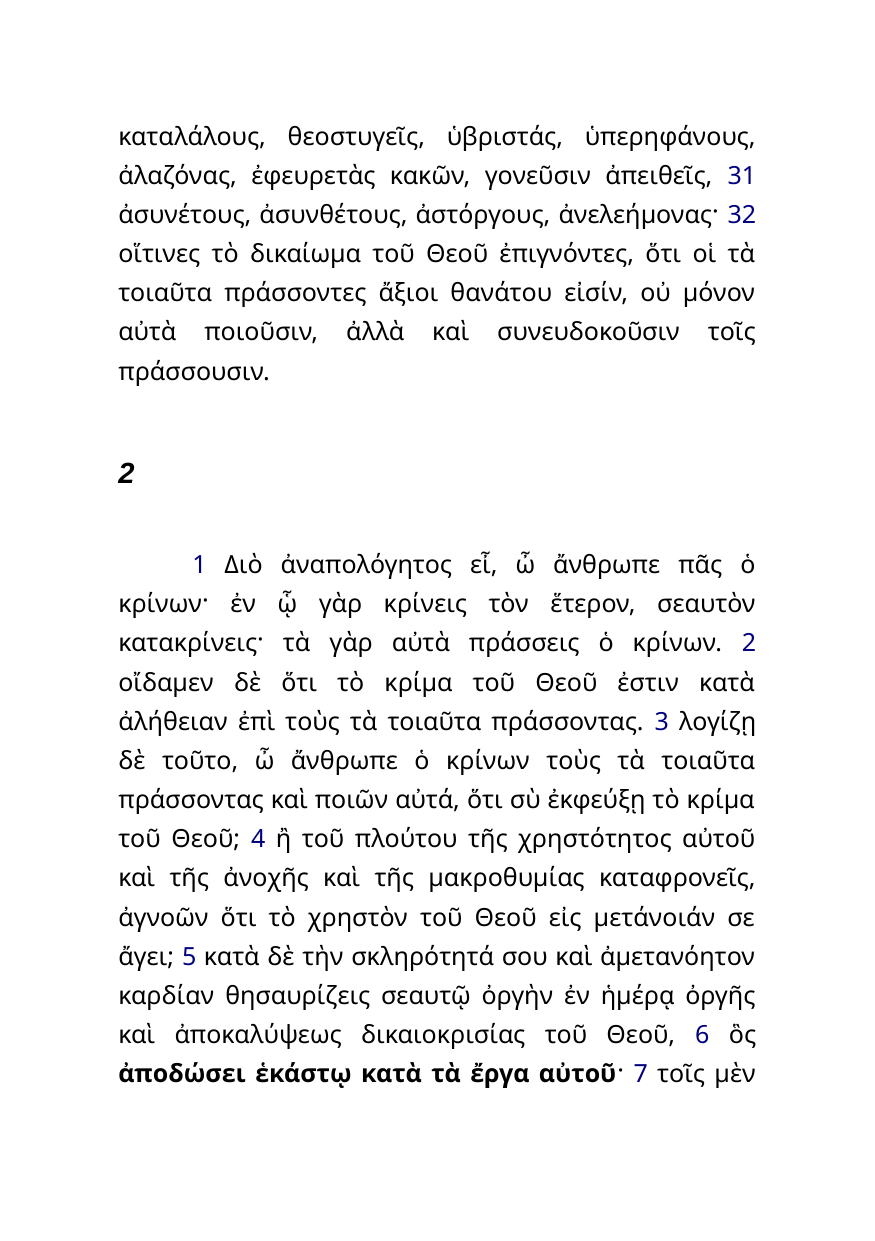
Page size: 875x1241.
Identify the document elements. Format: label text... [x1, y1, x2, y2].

text καταλάλους, θεοστυγεῖς, ὑβριστάς, ὑπερηφάνους, ἀλαζόνας, ἐφευρετὰς κακῶν, γονεῦσιν ἀπειθεῖς, 31 ἀσυνέτους, ἀσυνθέτους, ἀστόργους, ἀνελεήμονας· 32 οἵτινες τὸ δικαίωμα τοῦ Θεοῦ ἐπιγνόντες, ὅτι οἱ τὰ τοιαῦτα πράσσοντες ἄξιοι θανάτου εἰσίν, οὐ μόνον αὐτὰ ποιοῦσιν, ἀλλὰ καὶ συνευδοκοῦσιν τοῖς πράσσουσιν. [118, 118, 756, 387]
text 1 Διὸ ἀναπολόγητος εἶ, ὦ ἄνθρωπε πᾶς ὁ κρίνων· ἐν ᾧ γὰρ κρίνεις τὸν ἕτερον, σεαυτὸν κατακρίνεις· τὰ γὰρ αὐτὰ πράσσεις ὁ κρίνων. 2 οἴδαμεν δὲ ὅτι τὸ κρίμα τοῦ Θεοῦ ἐστιν κατὰ ἀλήθειαν ἐπὶ τοὺς τὰ τοιαῦτα πράσσοντας. 3 λογίζῃ δὲ τοῦτο, ὦ ἄνθρωπε ὁ κρίνων τοὺς τὰ τοιαῦτα πράσσοντας καὶ ποιῶν αὐτά, ὅτι σὺ ἐκφεύξῃ τὸ κρίμα τοῦ Θεοῦ; 4 ἢ τοῦ πλούτου τῆς χρηστότητος αὐτοῦ καὶ τῆς ἀνοχῆς καὶ τῆς μακροθυμίας καταφρονεῖς, ἀγνοῶν ὅτι τὸ χρηστὸν τοῦ Θεοῦ εἰς μετάνοιάν σε ἄγει; 5 κατὰ δὲ τὴν σκληρότητά σου καὶ ἀμετανόητον καρδίαν θησαυρίζεις σεαυτῷ ὀργὴν ἐν ἡμέρᾳ ὀργῆς καὶ ἀποκαλύψεως δικαιοκρισίας τοῦ Θεοῦ, 6 ὃς ἀποδώσει ἑκάστῳ κατὰ τὰ ἔργα αὐτοῦ· 7 τοῖς μὲν [118, 547, 756, 1090]
subtitle 2 [118, 456, 756, 490]
